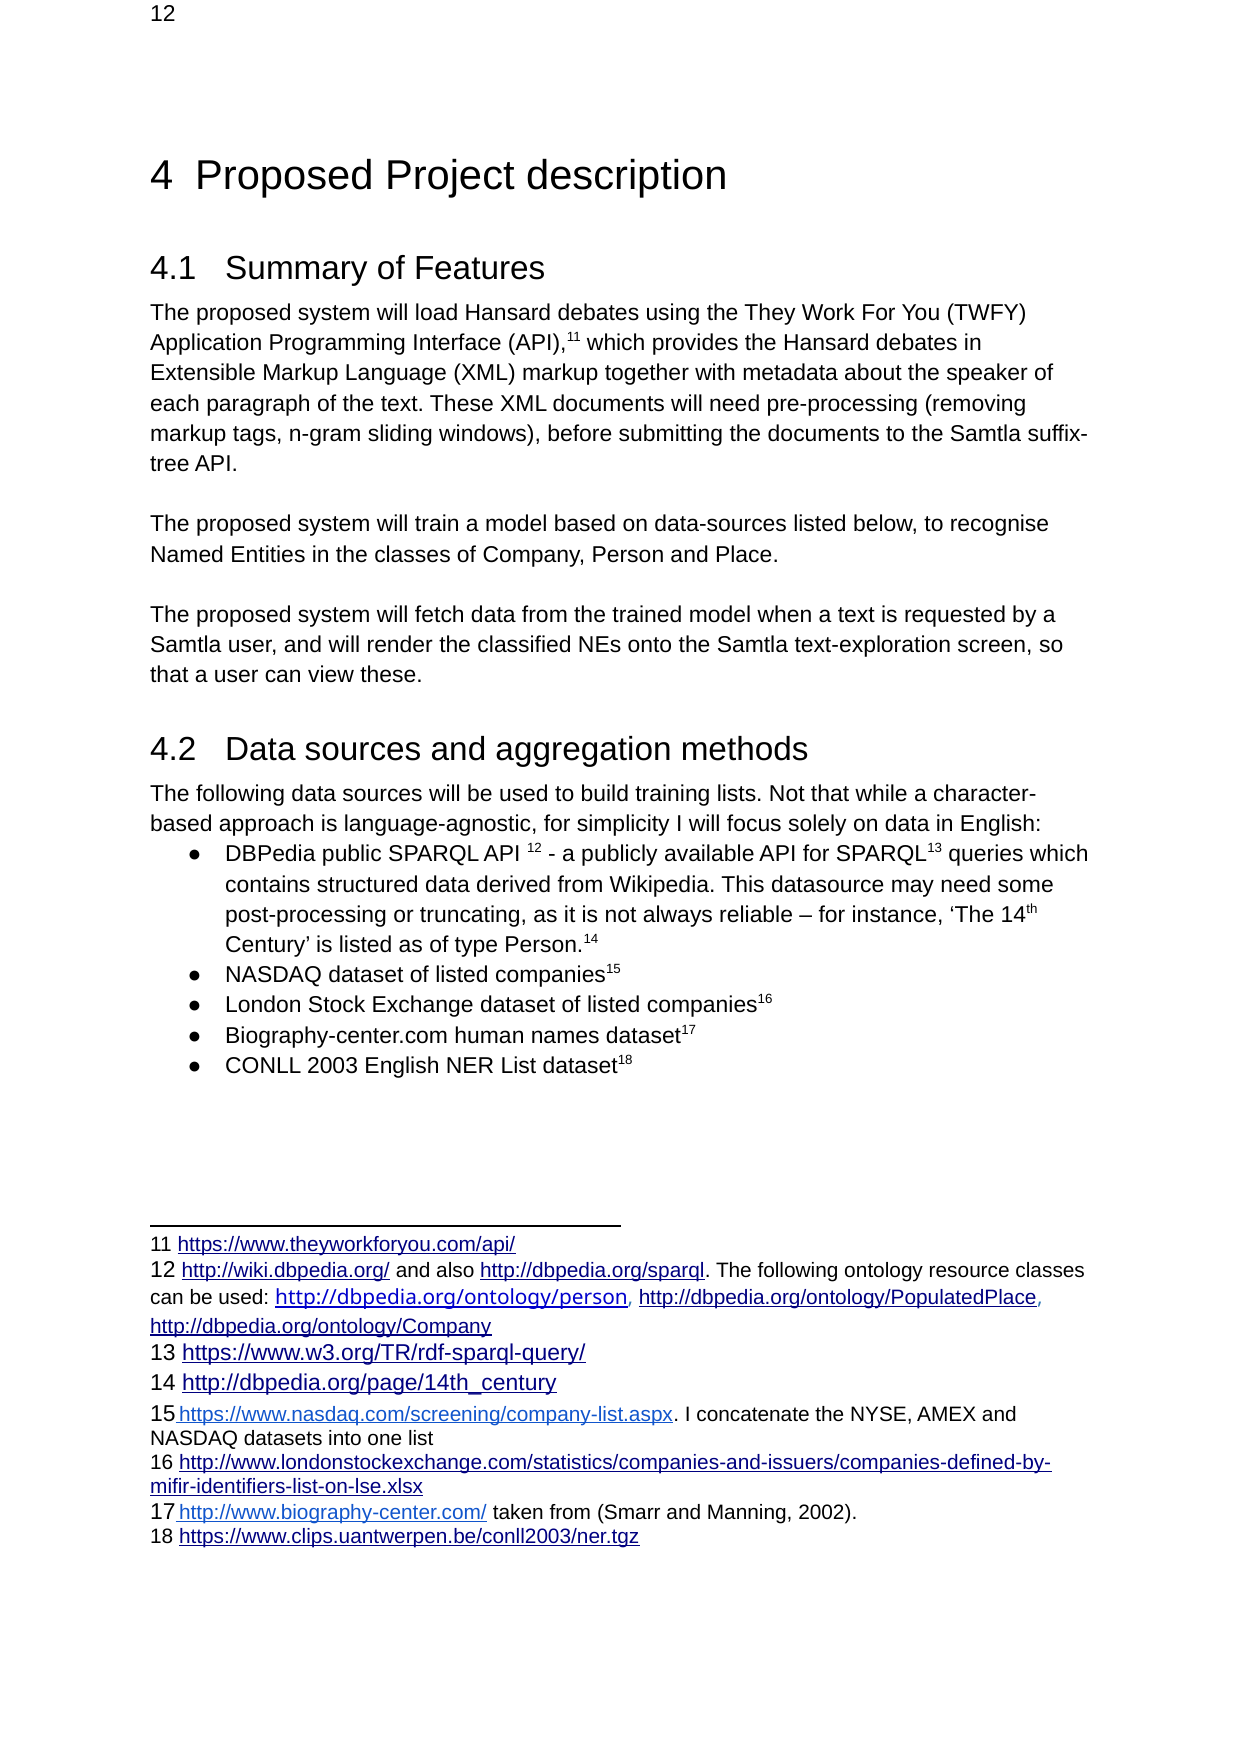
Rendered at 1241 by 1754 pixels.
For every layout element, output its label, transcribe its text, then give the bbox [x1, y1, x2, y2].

text The proposed system will fetch data from the trained model when a text is requested by a Samtla user, and will render the classified NEs onto the Samtla text-exploration screen, so that a user can view these. [150, 601, 1090, 688]
text The following data sources will be used to build training lists. Not that while a character-based approach is language-agnostic, for simplicity I will focus solely on data in English: [150, 780, 1090, 837]
list http://wiki.dbpedia.org/ and also http://dbpedia.org/sparql. The following ontology resource classes can be used: http://dbpedia.org/ontology/person, http://dbpedia.org/ontology/PopulatedPlace, http://dbpedia.org/ontology/Company [150, 1256, 1090, 1339]
list http://dbpedia.org/page/14th_century [150, 1369, 1090, 1396]
text The proposed system will train a model based on data-sources listed below, to recognise Named Entities in the classes of Company, Person and Place. [150, 510, 1090, 567]
list https://www.clips.uantwerpen.be/conll2003/ner.tgz [150, 1524, 1090, 1548]
list https://www.w3.org/TR/rdf-sparql-query/ [150, 1339, 1090, 1366]
subtitle Proposed Project description [150, 150, 1090, 198]
subtitle Data sources and aggregation methods [150, 729, 1090, 767]
list CONLL 2003 English NER List dataset [187, 1052, 1090, 1078]
list http://www.londonstockexchange.com/statistics/companies-and-issuers/companies-defined-by-mifir-identifiers-list-on-lse.xlsx [150, 1450, 1090, 1498]
list London Stock Exchange dataset of listed companies [187, 991, 1090, 1018]
list Biography-center.com human names dataset [187, 1022, 1090, 1048]
text The proposed system will load Hansard debates using the They Work For You (TWFY) Application Programming Interface (API), which provides the Hansard debates in Extensible Markup Language (XML) markup together with metadata about the speaker of each paragraph of the text. These XML documents will need pre-processing (removing markup tags, n-gram sliding windows), before submitting the documents to the Samtla suffix-tree API. [150, 299, 1090, 476]
list NASDAQ dataset of listed companies [187, 961, 1090, 988]
list http://www.biography-center.com/ taken from (Smarr and Manning, 2002)⁠. [150, 1498, 1090, 1524]
subtitle Summary of Features [150, 248, 1090, 286]
list DBPedia public SPARQL API - a publicly available API for SPARQL queries which contains structured data derived from Wikipedia. This datasource may need some post-processing or truncating, as it is not always reliable – for instance, ‘The 14th Century’ is listed as of type Person. [187, 840, 1090, 957]
list https://www.nasdaq.com/screening/company-list.aspx. I concatenate the NYSE, AMEX and NASDAQ datasets into one list [150, 1399, 1090, 1450]
text https://www.theyworkforyou.com/api/ [150, 1232, 1090, 1256]
